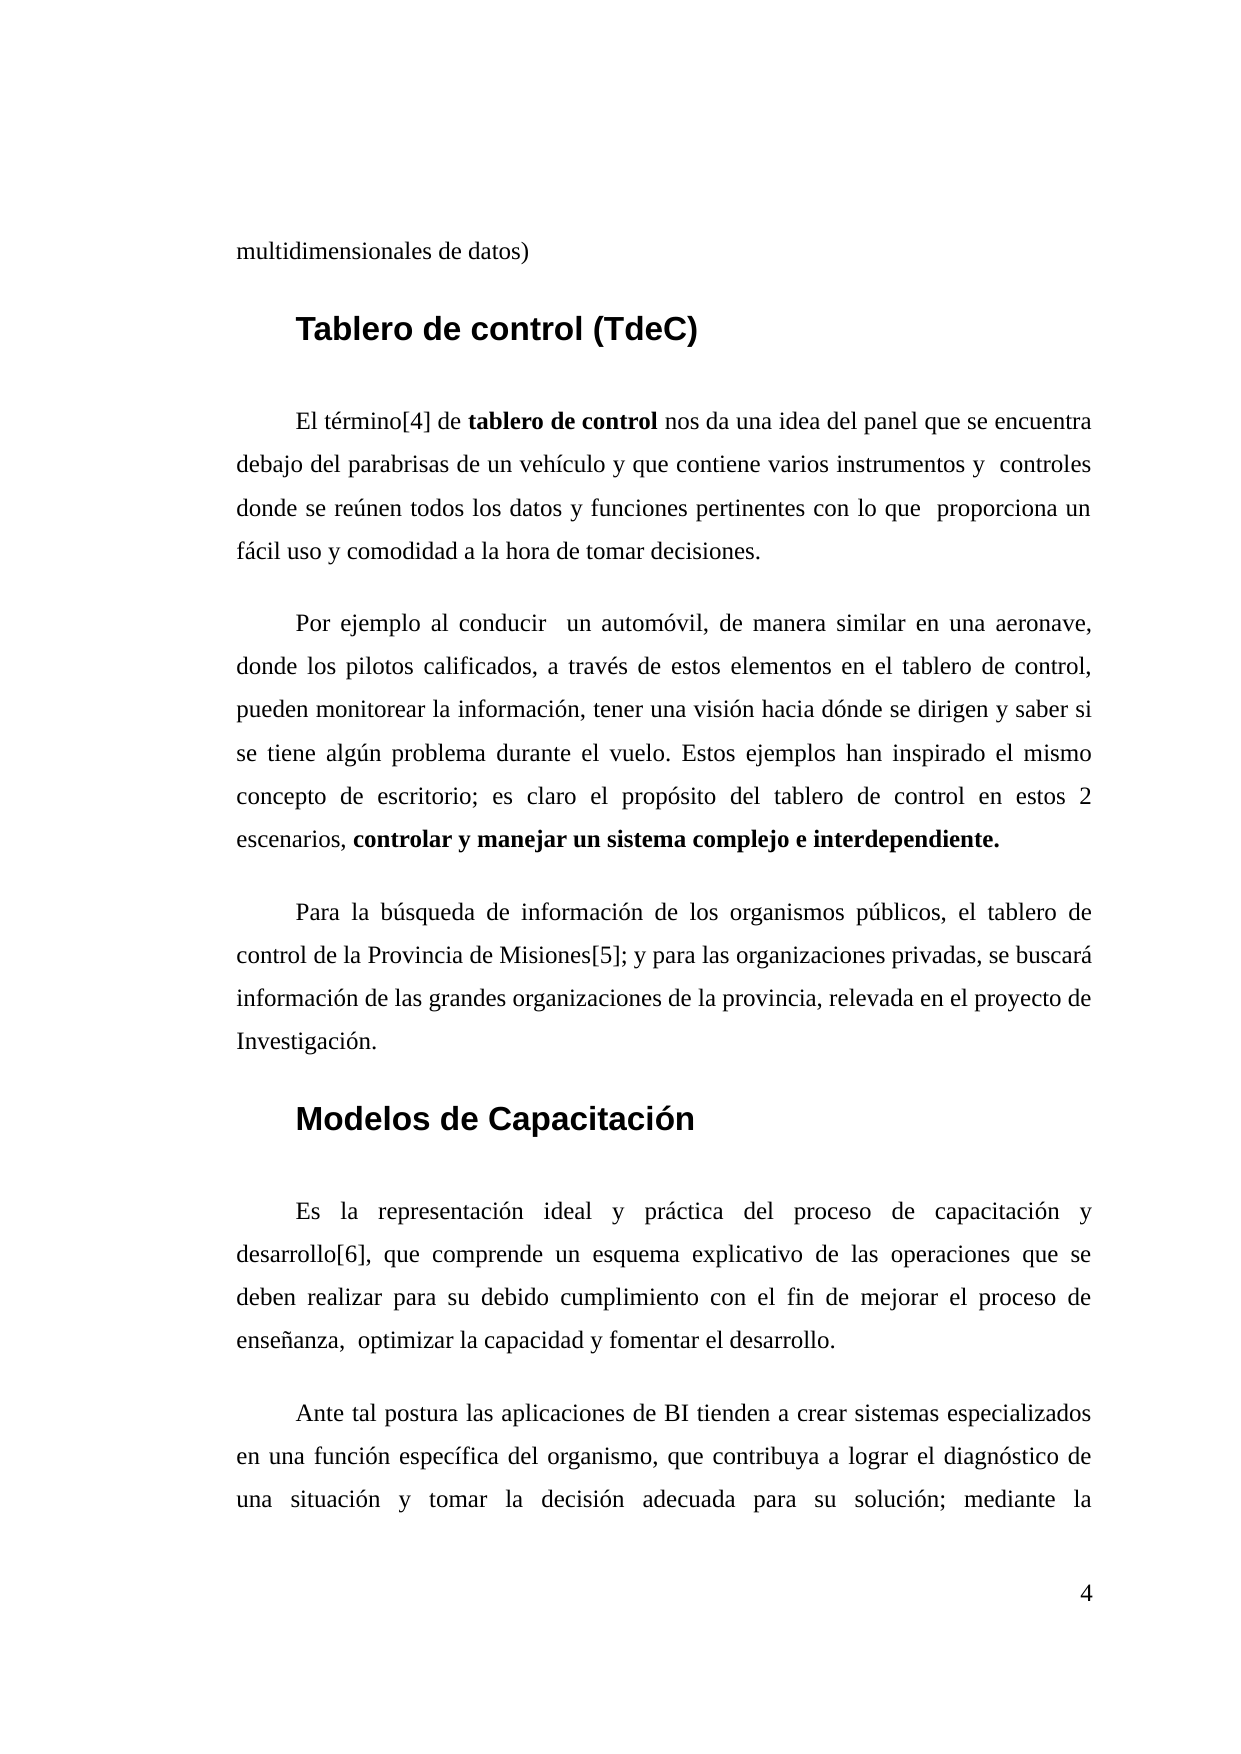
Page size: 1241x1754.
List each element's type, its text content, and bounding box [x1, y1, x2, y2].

text multidimensionales de datos) [236, 236, 1093, 265]
text Es la representación ideal y práctica del proceso de capacitación y desarrollo[6], que comprende un esquema explicativo de las operaciones que se deben realizar para su debido cumplimiento con el fin de mejorar el proceso de enseñanza, optimizar la capacidad y fomentar el desarrollo. [236, 1196, 1093, 1354]
text Para la búsqueda de información de los organismos públicos, el tablero de control de la Provincia de Misiones[5]; y para las organizaciones privadas, se buscará información de las grandes organizaciones de la provincia, relevada en el proyecto de Investigación. [236, 897, 1093, 1055]
subtitle Modelos de Capacitación [266, 1098, 1093, 1137]
text El término[4] de tablero de control nos da una idea del panel que se encuentra debajo del parabrisas de un vehículo y que contiene varios instrumentos y controles donde se reúnen todos los datos y funciones pertinentes con lo que proporciona un fácil uso y comodidad a la hora de tomar decisiones. [236, 406, 1093, 564]
subtitle Tablero de control (TdeC) [266, 309, 1093, 347]
text Por ejemplo al conducir un automóvil, de manera similar en una aeronave, donde los pilotos calificados, a través de estos elementos en el tablero de control, pueden monitorear la información, tener una visión hacia dónde se dirigen y saber si se tiene algún problema durante el vuelo. Estos ejemplos han inspirado el mismo concepto de escritorio; es claro el propósito del tablero de control en estos 2 escenarios, controlar y manejar un sistema complejo e interdependiente. [236, 608, 1093, 853]
text Ante tal postura las aplicaciones de BI tienden a crear sistemas especializados en una función específica del organismo, que contribuya a lograr el diagnóstico de una situación y tomar la decisión adecuada para su solución; mediante la [236, 1398, 1093, 1513]
